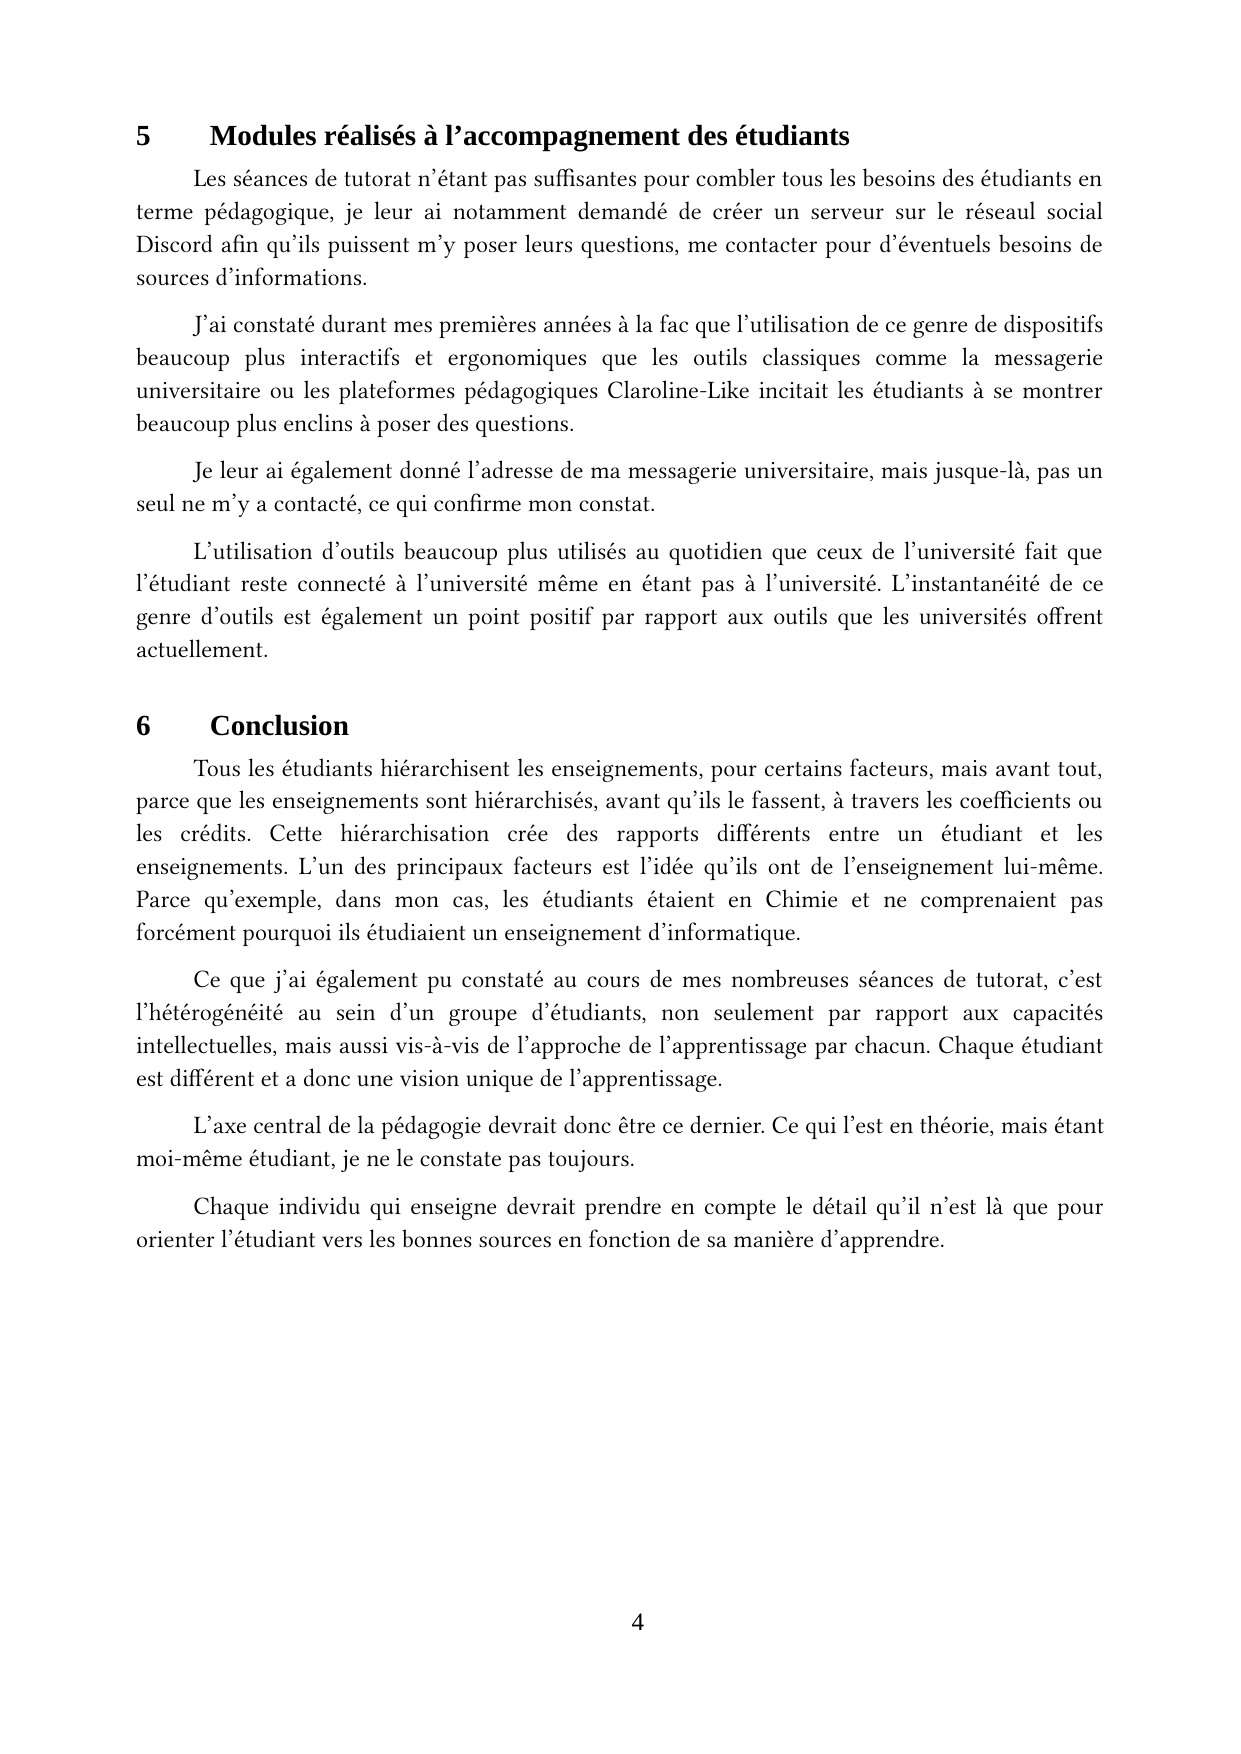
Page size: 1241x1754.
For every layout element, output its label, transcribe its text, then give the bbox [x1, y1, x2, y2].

text J’ai constaté durant mes premières années à la fac que l’utilisation de ce genre de dispositifs beaucoup plus interactifs et ergonomiques que les outils classiques comme la messagerie universitaire ou les plateformes pédagogiques Claroline-Like incitait les étudiants à se montrer beaucoup plus enclins à poser des questions. [136, 310, 1104, 437]
text L’axe central de la pédagogie devrait donc être ce dernier. Ce qui l’est en théorie, mais étant moi-même étudiant, je ne le constate pas toujours. [136, 1111, 1104, 1173]
subtitle Modules réalisés à l’accompagnement des étudiants [136, 118, 1104, 152]
text Chaque individu qui enseigne devrait prendre en compte le détail qu’il n’est là que pour orienter l’étudiant vers les bonnes sources en fonction de sa manière d’apprendre. [136, 1192, 1104, 1253]
text Ce que j’ai également pu constaté au cours de mes nombreuses séances de tutorat, c’est l’hétérogénéité au sein d’un groupe d’étudiants, non seulement par rapport aux capacités intellectuelles, mais aussi vis-à-vis de l’approche de l’apprentissage par chacun. Chaque étudiant est différent et a donc une vision unique de l’apprentissage. [136, 965, 1104, 1092]
text Tous les étudiants hiérarchisent les enseignements, pour certains facteurs, mais avant tout, parce que les enseignements sont hiérarchisés, avant qu’ils le fassent, à travers les coefficients ou les crédits. Cette hiérarchisation crée des rapports différents entre un étudiant et les enseignements. L’un des principaux facteurs est l’idée qu’ils ont de l’enseignement lui-même. Parce qu’exemple, dans mon cas, les étudiants étaient en Chimie et ne comprenaient pas forcément pourquoi ils étudiaient un enseignement d’informatique. [136, 754, 1104, 946]
text Je leur ai également donné l’adresse de ma messagerie universitaire, mais jusque-là, pas un seul ne m’y a contacté, ce qui confirme mon constat. [136, 456, 1104, 518]
text Les séances de tutorat n’étant pas suffisantes pour combler tous les besoins des étudiants en terme pédagogique, je leur ai notamment demandé de créer un serveur sur le réseaul social Discord afin qu’ils puissent m’y poser leurs questions, me contacter pour d’éventuels besoins de sources d’informations. [136, 164, 1104, 291]
text L’utilisation d’outils beaucoup plus utilisés au quotidien que ceux de l’université fait que l’étudiant reste connecté à l’université même en étant pas à l’université. L’instantanéité de ce genre d’outils est également un point positif par rapport aux outils que les universités offrent actuellement. [136, 537, 1104, 664]
subtitle Conclusion [136, 708, 1104, 741]
